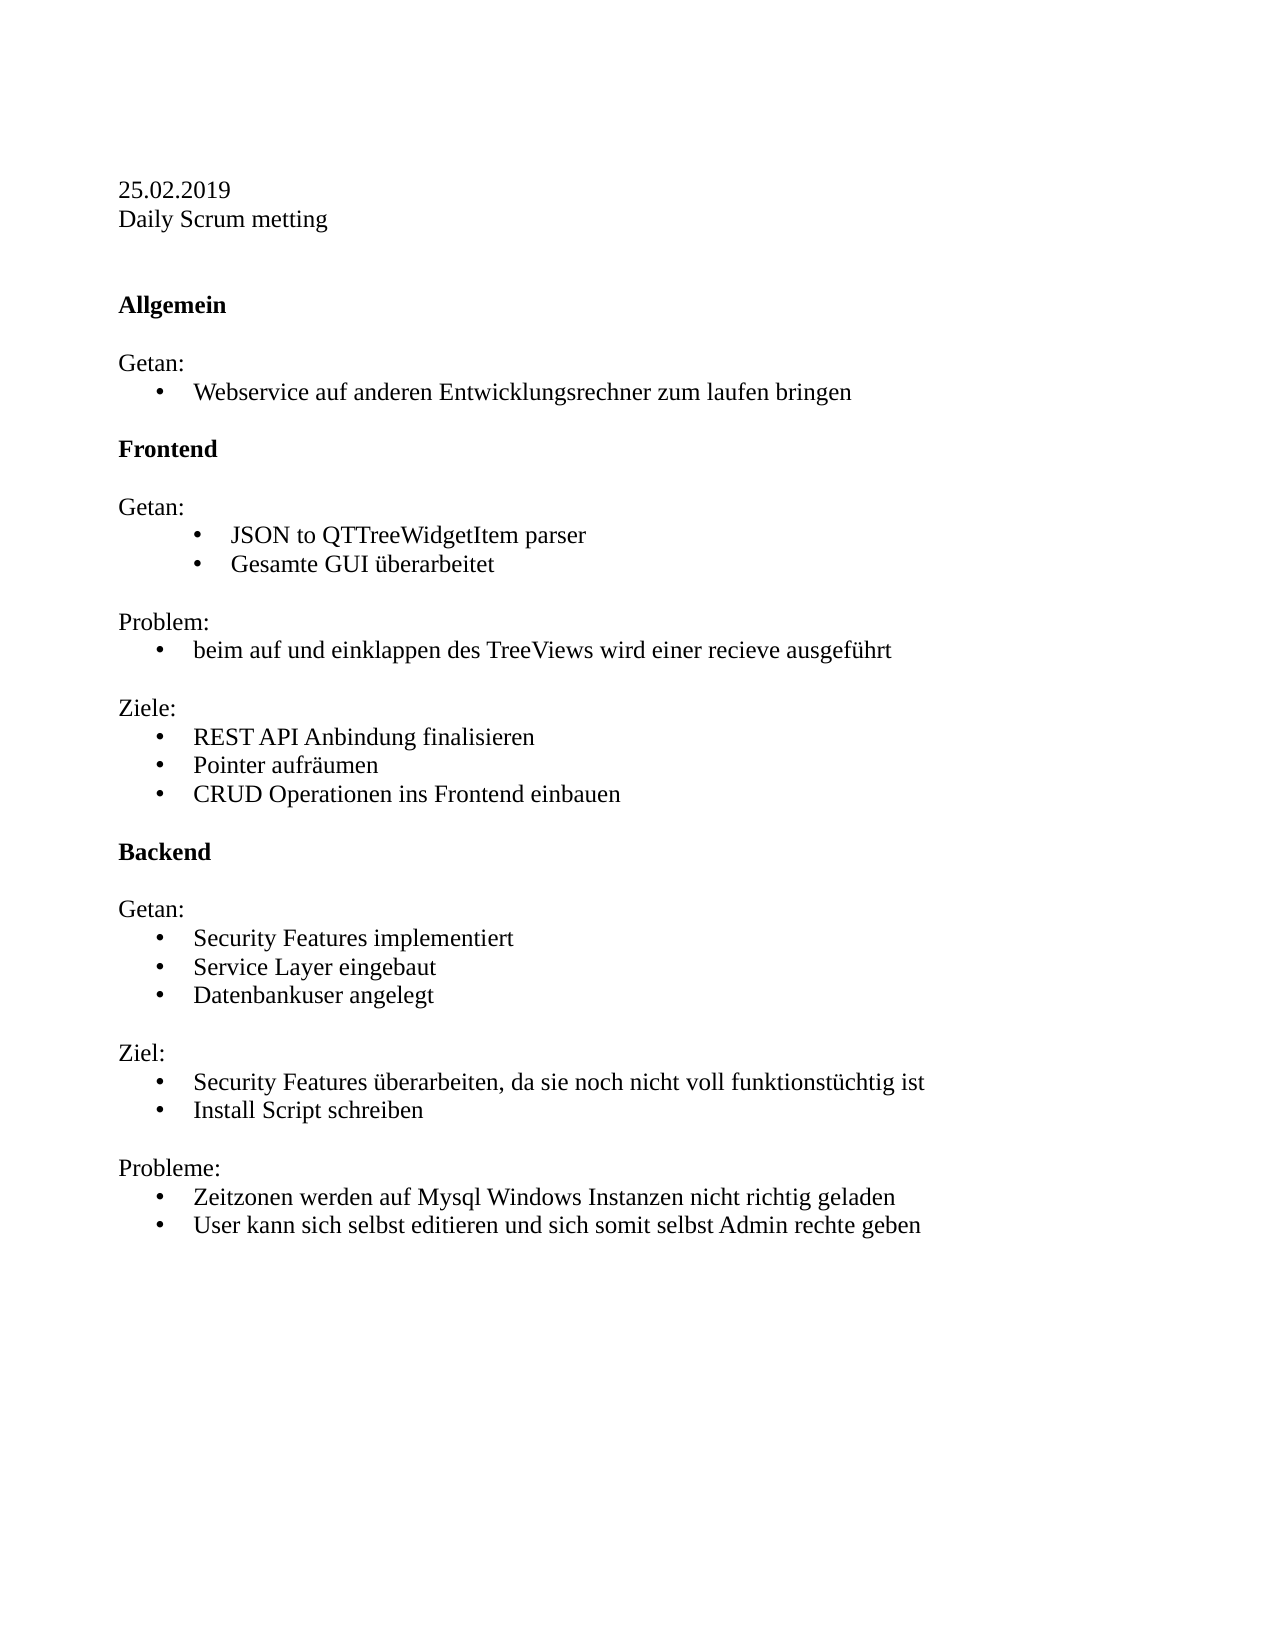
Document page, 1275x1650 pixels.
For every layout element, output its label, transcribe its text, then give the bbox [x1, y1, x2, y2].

text Problem: [118, 607, 1157, 636]
text Allgemein [118, 291, 1157, 319]
list CRUD Operationen ins Frontend einbauen [156, 779, 1157, 808]
list Zeitzonen werden auf Mysql Windows Instanzen nicht richtig geladen [156, 1182, 1157, 1211]
text Getan: [118, 894, 1157, 923]
text Backend [118, 837, 1157, 866]
list Service Layer eingebaut [156, 952, 1157, 981]
text Frontend [118, 434, 1157, 463]
list Install Script schreiben [156, 1096, 1157, 1124]
text Daily Scrum metting [118, 204, 1157, 233]
list User kann sich selbst editieren und sich somit selbst Admin rechte geben [156, 1211, 1157, 1239]
text Probleme: [118, 1153, 1157, 1182]
text Getan: [118, 492, 1157, 521]
list Pointer aufräumen [156, 751, 1157, 779]
text Ziele: [118, 693, 1157, 722]
text Getan: [118, 348, 1157, 377]
list JSON to QTTreeWidgetItem parser [193, 521, 1157, 549]
list REST API Anbindung finalisieren [156, 722, 1157, 751]
text 25.02.2019 [118, 176, 1157, 204]
list beim auf und einklappen des TreeViews wird einer recieve ausgeführt [156, 636, 1157, 664]
list Gesamte GUI überarbeitet [193, 549, 1157, 578]
list Webservice auf anderen Entwicklungsrechner zum laufen bringen [156, 377, 1157, 406]
text Ziel: [118, 1038, 1157, 1067]
list Datenbankuser angelegt [156, 981, 1157, 1009]
list Security Features implementiert [156, 923, 1157, 952]
list Security Features überarbeiten, da sie noch nicht voll funktionstüchtig ist [156, 1067, 1157, 1096]
